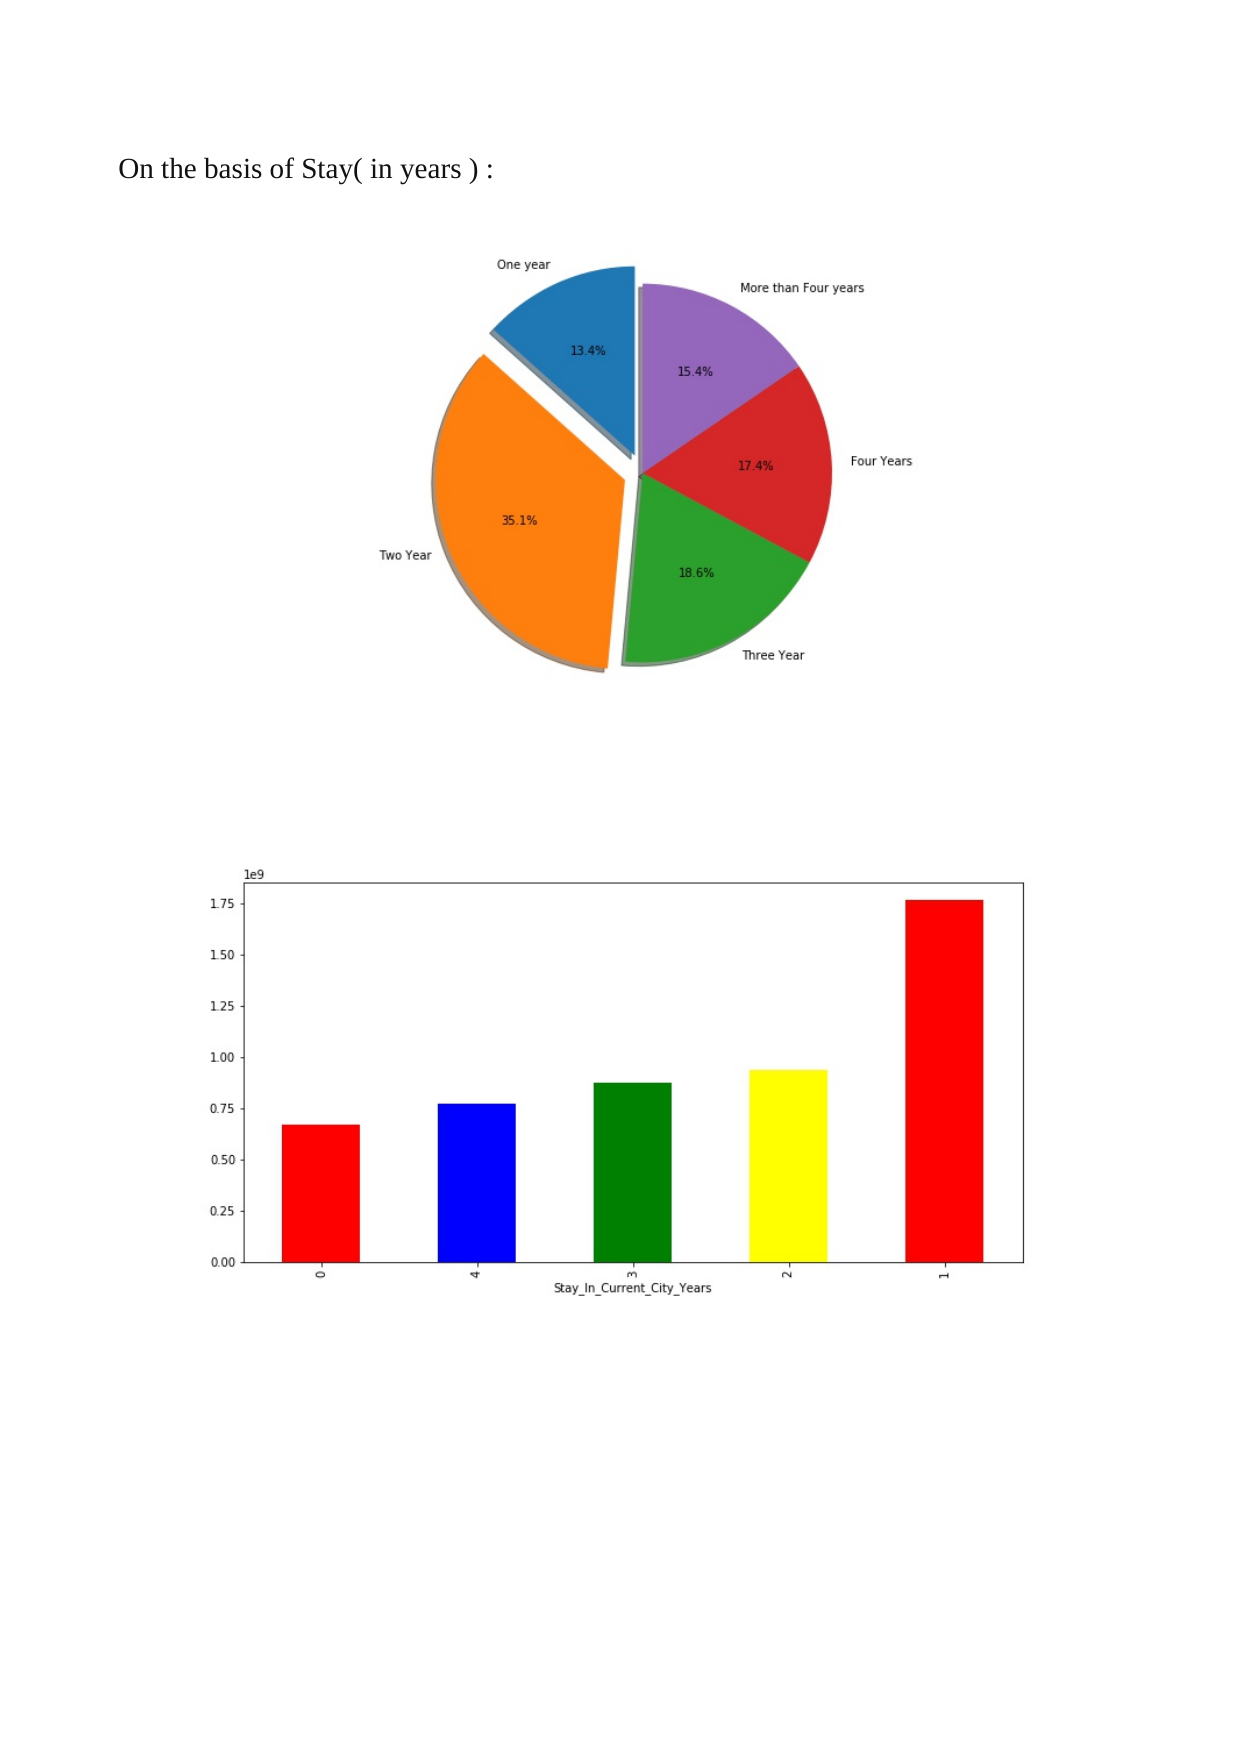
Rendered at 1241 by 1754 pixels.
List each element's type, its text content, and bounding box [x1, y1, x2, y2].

picture [364, 227, 932, 706]
text On the basis of Stay( in years ) : [118, 152, 1122, 185]
picture [118, 822, 1123, 1325]
